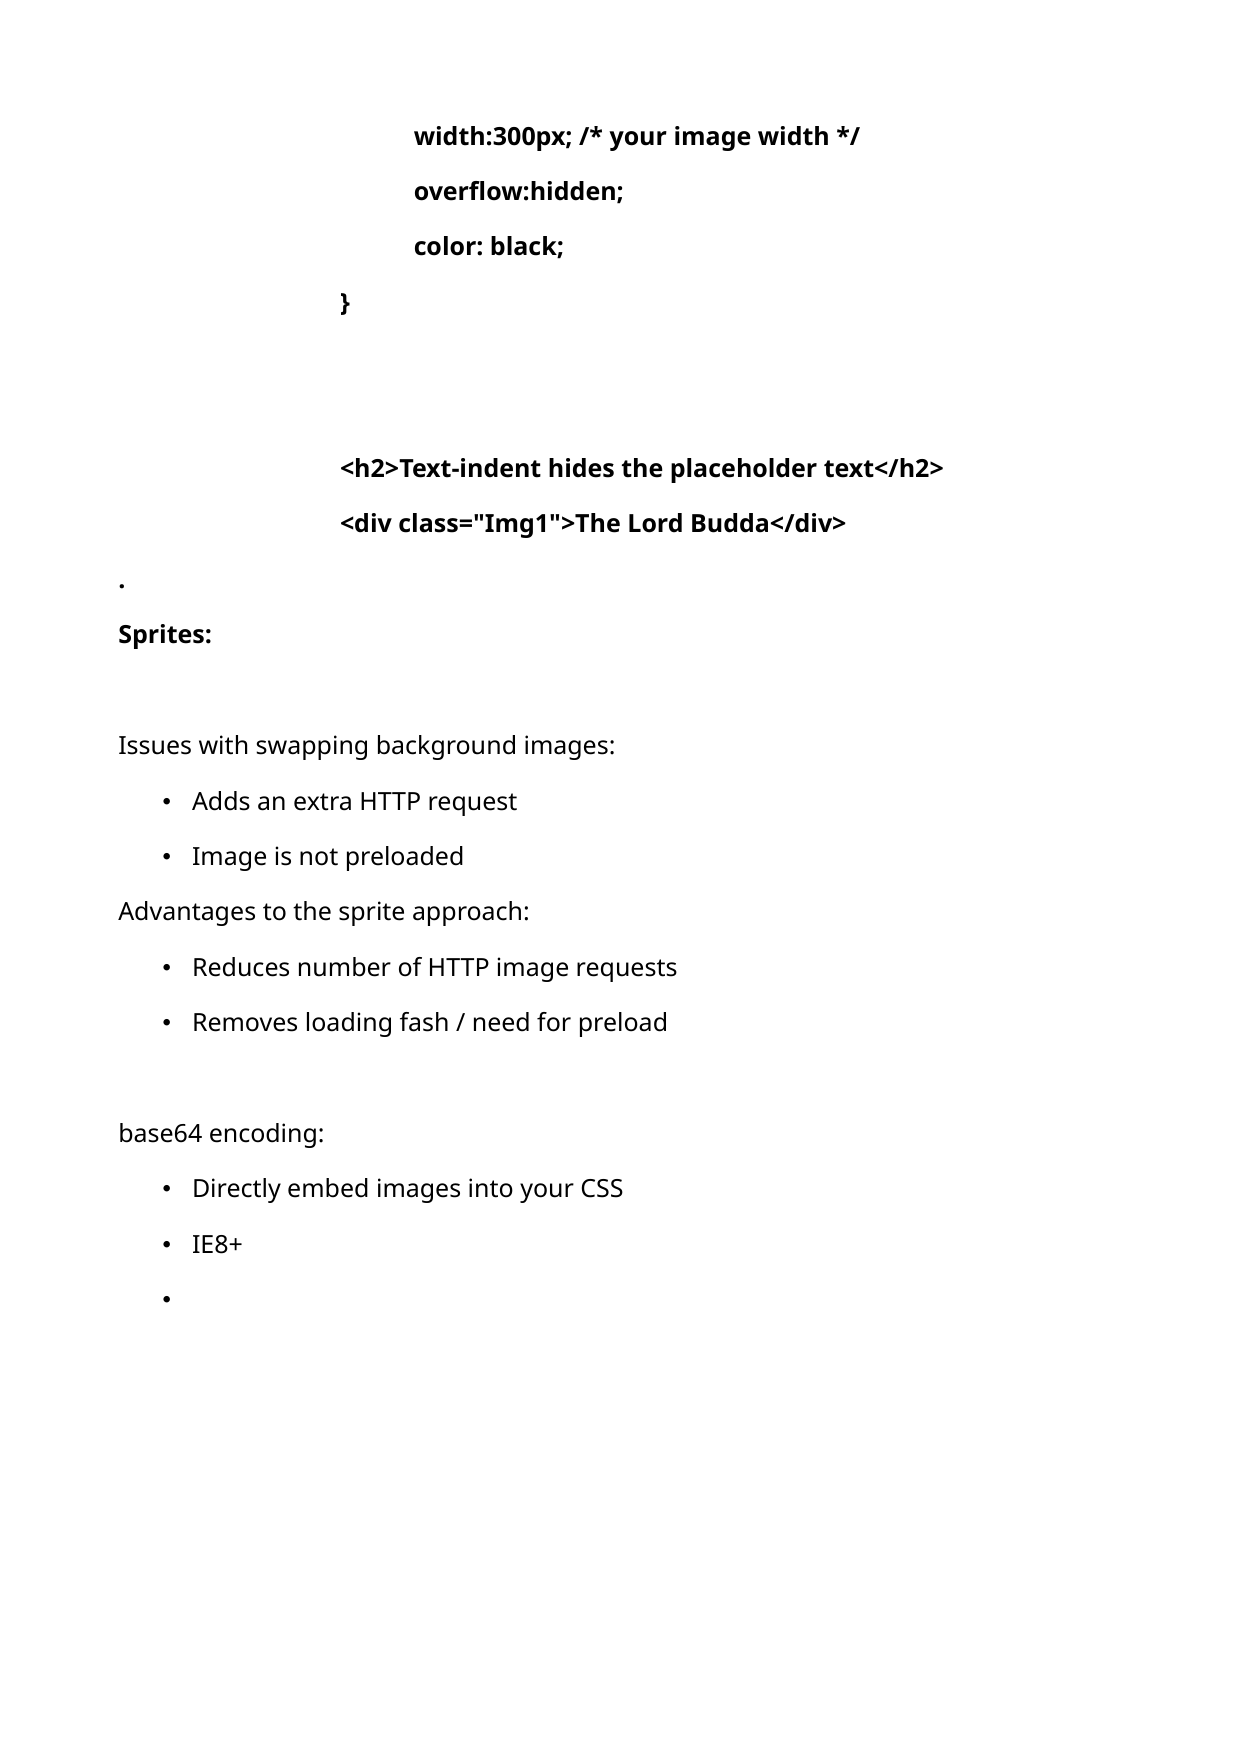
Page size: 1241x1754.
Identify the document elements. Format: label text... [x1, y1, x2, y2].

list Adds an extra HTTP request [162, 783, 1122, 817]
list Directly embed images into your CSS [162, 1171, 1122, 1205]
text Advantages to the sprite approach: [118, 894, 1122, 928]
list IE8+ [162, 1226, 1122, 1261]
text . [118, 561, 1122, 596]
text } [118, 284, 1122, 318]
text <h2>Text-indent hides the placeholder text</h2> [118, 451, 1122, 485]
text <div class="Img1">The Lord Budda</div> [118, 506, 1122, 540]
text h3.nir { height: 75px; width: 300px; overflow: hidden; margin: 0; padding: 0; } h3.nir:before { content: exturl(https://s3-us-west-2.amazonaws.com/s.cdpn.io/t-90/test.png); display: inline-block; font-size: 0; line-height: 0; } h3.nir { height: 75px; width: 300px; overflow: hidden; margin: 0; padding: 0; } h3.nir:before { content: url(https://s3-us-west-2.amazonaws.com/s.cdpn.io/t-90/test.png); display: inline-block; font-size: 0; line-height: 0; } h3.nir { height: 75px; width: 300px; overflow: hidden; margin: 0; padding: 0; } h3.nir:before { content: url(https://s3-us-west-2.amazonaws.com/s.cdpn.io/t-90/test.png); display: inline-block; font-size: 0; line-height: 0; } [118, 1448, 1122, 1612]
list Removes loading fash / need for preload [162, 1005, 1122, 1039]
text Issues with swapping background images: [118, 728, 1122, 762]
list Image is not preloaded [162, 838, 1122, 873]
text width:300px; /* your image width */ [118, 118, 1122, 152]
text overflow:hidden; [118, 173, 1122, 208]
text Sprites: [118, 617, 1122, 651]
list Reduces number of HTTP image requests [162, 949, 1122, 983]
text color: black; [118, 229, 1122, 263]
text base64 encoding: [118, 1116, 1122, 1150]
